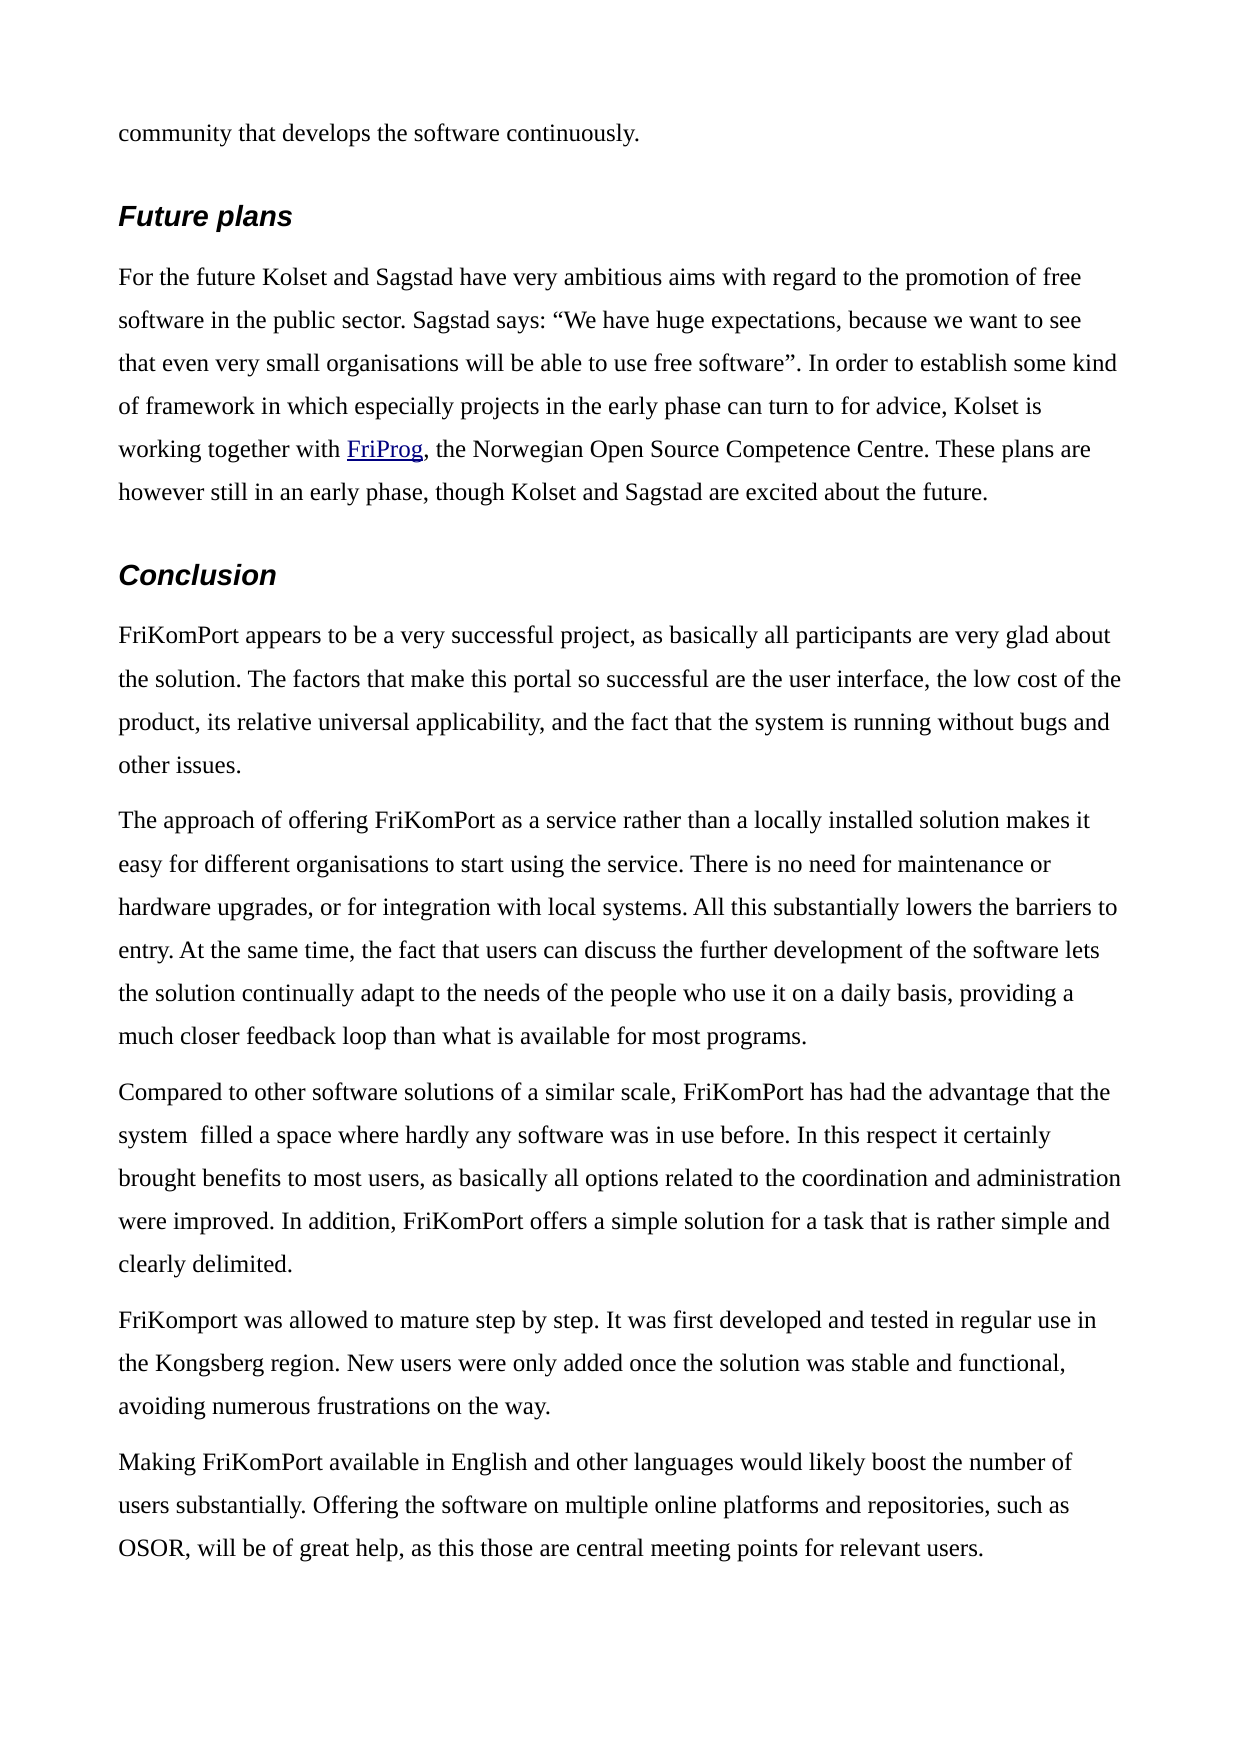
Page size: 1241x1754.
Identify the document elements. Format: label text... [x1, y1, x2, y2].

text Making FriKomPort available in English and other languages would likely boost the number of users substantially. Offering the software on multiple online platforms and repositories, such as OSOR, will be of great help, as this those are central meeting points for relevant users. [118, 1447, 1122, 1562]
text FriKomPort appears to be a very successful project, as basically all participants are very glad about the solution. The factors that make this portal so successful are the user interface, the low cost of the product, its relative universal applicability, and the fact that the system is running without bugs and other issues. [118, 621, 1122, 779]
subtitle Future plans [118, 199, 1122, 232]
text FriKomport was allowed to mature step by step. It was first developed and tested in regular use in the Kongsberg region. New users were only added once the solution was stable and functional, avoiding numerous frustrations on the way. [118, 1305, 1122, 1420]
text For the future Kolset and Sagstad have very ambitious aims with regard to the promotion of free software in the public sector. Sagstad says: “We have huge expectations, because we want to see that even very small organisations will be able to use free software”. In order to establish some kind of framework in which especially projects in the early phase can turn to for advice, Kolset is working together with FriProg, the Norwegian Open Source Competence Centre. These plans are however still in an early phase, though Kolset and Sagstad are excited about the future. [118, 262, 1122, 506]
text The approach of offering FriKomPort as a service rather than a locally installed solution makes it easy for different organisations to start using the service. There is no need for maintenance or hardware upgrades, or for integration with local systems. All this substantially lowers the barriers to entry. At the same time, the fact that users can discuss the further development of the software lets the solution continually adapt to the needs of the people who use it on a daily basis, providing a much closer feedback loop than what is available for most programs. [118, 806, 1122, 1050]
text Compared to other software solutions of a similar scale, FriKomPort has had the advantage that the system filled a space where hardly any software was in use before. In this respect it certainly brought benefits to most users, as basically all options related to the coordination and administration were improved. In addition, FriKomPort offers a simple solution for a task that is rather simple and clearly delimited. [118, 1077, 1122, 1278]
text community that develops the software continuously. [118, 118, 1122, 147]
subtitle Conclusion [118, 558, 1122, 591]
